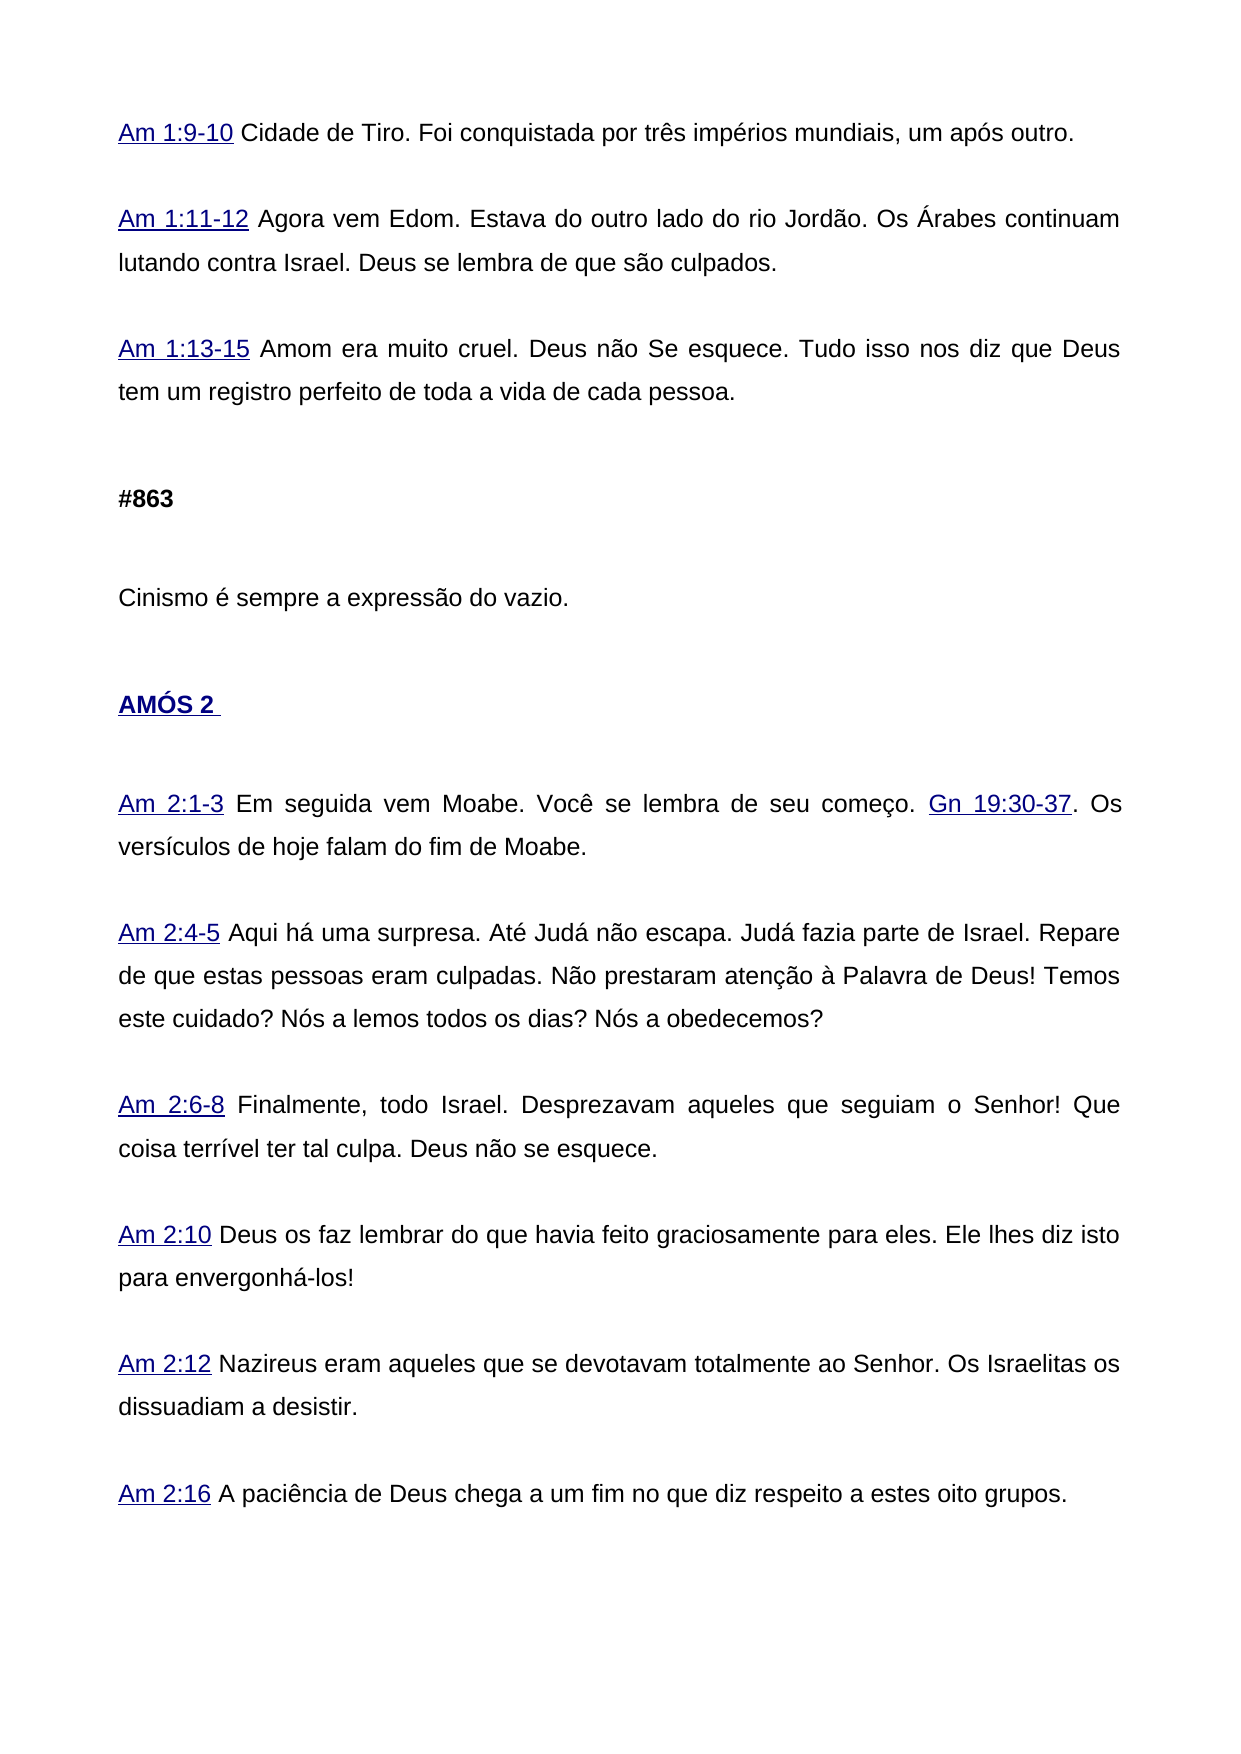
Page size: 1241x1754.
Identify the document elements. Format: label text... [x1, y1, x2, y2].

subtitle #863 [118, 484, 1122, 513]
text Cinismo é sempre a expressão do vazio. [118, 583, 1122, 611]
subtitle AMÓS 2 [118, 690, 1122, 718]
text Am 2:6-8 Finalmente, todo Israel. Desprezavam aqueles que seguiam o Senhor! Que coisa terrível ter tal culpa. Deus não se esquece. [118, 1090, 1122, 1162]
text Am 1:9-10 Cidade de Tiro. Foi conquistada por três impérios mundiais, um após outro. [118, 118, 1122, 147]
text Am 2:1-3 Em seguida vem Moabe. Você se lembra de seu começo. Gn 19:30-37. Os versículos de hoje falam do fim de Moabe. [118, 788, 1122, 860]
text Am 1:11-12 Agora vem Edom. Estava do outro lado do rio Jordão. Os Árabes continuam lutando contra Israel. Deus se lembra de que são culpados. [118, 204, 1122, 276]
text Am 2:12 Nazireus eram aqueles que se devotavam totalmente ao Senhor. Os Israelitas os dissuadiam a desistir. [118, 1349, 1122, 1421]
text Am 2:4-5 Aqui há uma surpresa. Até Judá não escapa. Judá fazia parte de Israel. Repare de que estas pessoas eram culpadas. Não prestaram atenção à Palavra de Deus! Temos este cuidado? Nós a lemos todos os dias? Nós a obedecemos? [118, 918, 1122, 1033]
text Am 2:16 A paciência de Deus chega a um fim no que diz respeito a estes oito grupos. [118, 1478, 1122, 1507]
text Am 1:13-15 Amom era muito cruel. Deus não Se esquece. Tudo isso nos diz que Deus tem um registro perfeito de toda a vida de cada pessoa. [118, 334, 1122, 406]
text Am 2:10 Deus os faz lembrar do que havia feito graciosamente para eles. Ele lhes diz isto para envergonhá-los! [118, 1220, 1122, 1292]
